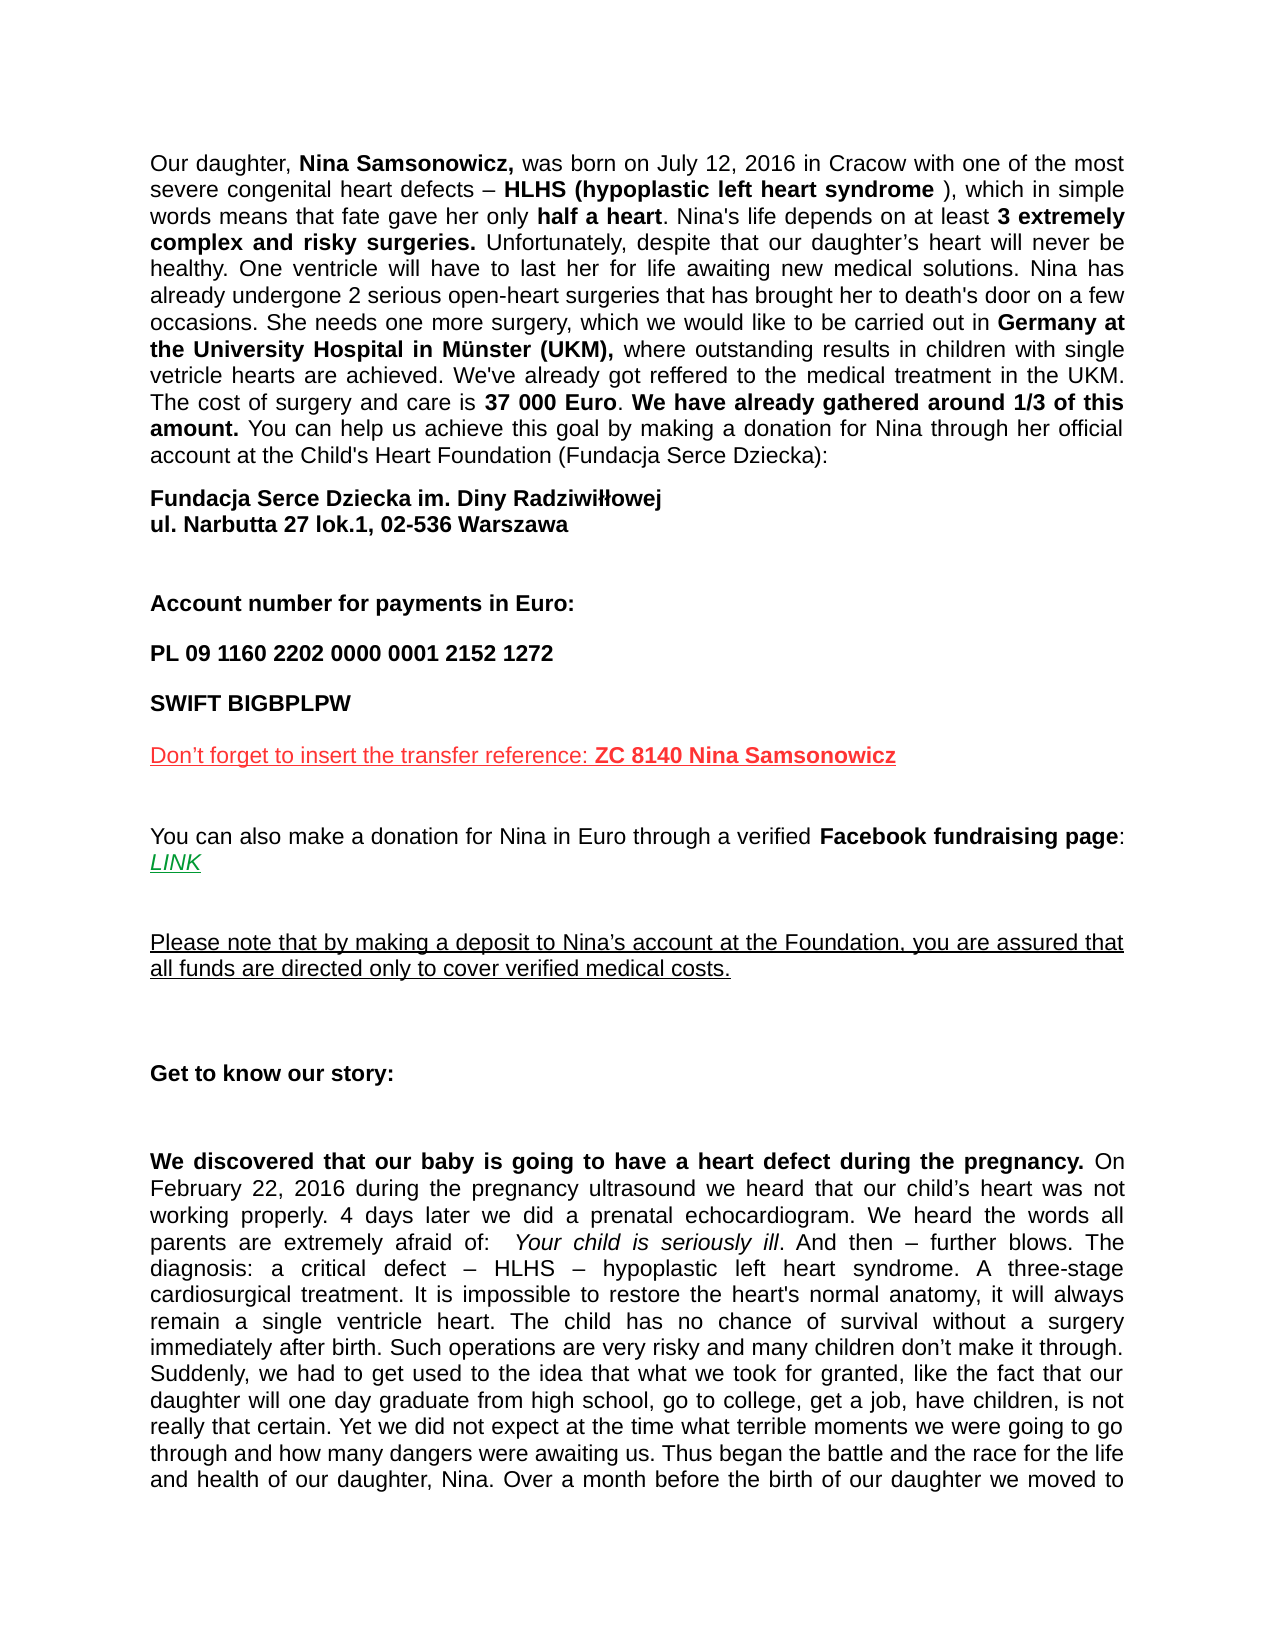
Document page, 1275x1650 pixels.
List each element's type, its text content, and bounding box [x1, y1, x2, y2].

text Account number for payments in Euro: [150, 590, 1125, 616]
text PL 09 1160 2202 0000 0001 2152 1272 [150, 640, 1125, 666]
text SWIFT BIGBPLPW [150, 689, 1125, 716]
text Get to know our story: [150, 1060, 1125, 1087]
text Don’t forget to insert the transfer reference: ZC 8140 Nina Samsonowicz [150, 742, 1125, 769]
text Please note that by making a deposit to Nina’s account at the Foundation, you are assured that all funds are directed only to cover verified medical costs. [150, 928, 1125, 981]
text Fundacja Serce Dziecka im. Diny Radziwiłłowej ul. Narbutta 27 lok.1, 02-536 Warszawa [150, 484, 1125, 537]
text You can also make a donation for Nina in Euro through a verified Facebook fundraising page: LINK [150, 823, 1125, 876]
text We discovered that our baby is going to have a heart defect during the pregnancy. On February 22, 2016 during the pregnancy ultrasound we heard that our child’s heart was not working properly. 4 days later we did a prenatal echocardiogram. We heard the words all parents are extremely afraid of: Your child is seriously ill. And then – further blows. The diagnosis: a critical defect – HLHS – hypoplastic left heart syndrome. A three-stage cardiosurgical treatment. It is impossible to restore the heart's normal anatomy, it will always remain a single ventricle heart. The child has no chance of survival without a surgery immediately after birth. Such operations are very risky and many children don’t make it through. Suddenly, we had to get used to the idea that what we took for granted, like the fact that our daughter will one day graduate from high school, go to college, get a job, have children, is not really that certain. Yet we did not expect at the time what terrible moments we were going to go through and how many dangers were awaiting us. Thus began the battle and the race for the life and health of our daughter, Nina. Over a month before the birth of our daughter we moved to [150, 1148, 1125, 1492]
text Our daughter, Nina Samsonowicz, was born on July 12, 2016 in Cracow with one of the most severe congenital heart defects – HLHS (hypoplastic left heart syndrome ), which in simple words means that fate gave her only half a heart. Nina's life depends on at least 3 extremely complex and risky surgeries. Unfortunately, despite that our daughter’s heart will never be healthy. One ventricle will have to last her for life awaiting new medical solutions. Nina has already undergone 2 serious open-heart surgeries that has brought her to death's door on a few occasions. She needs one more surgery, which we would like to be carried out in Germany at the University Hospital in Münster (UKM), where outstanding results in children with single vetricle hearts are achieved. We've already got reffered to the medical treatment in the UKM. The cost of surgery and care is 37 000 Euro. We have already gathered around 1/3 of this amount. You can help us achieve this goal by making a donation for Nina through her official account at the Child's Heart Foundation (Fundacja Serce Dziecka): [150, 150, 1125, 468]
